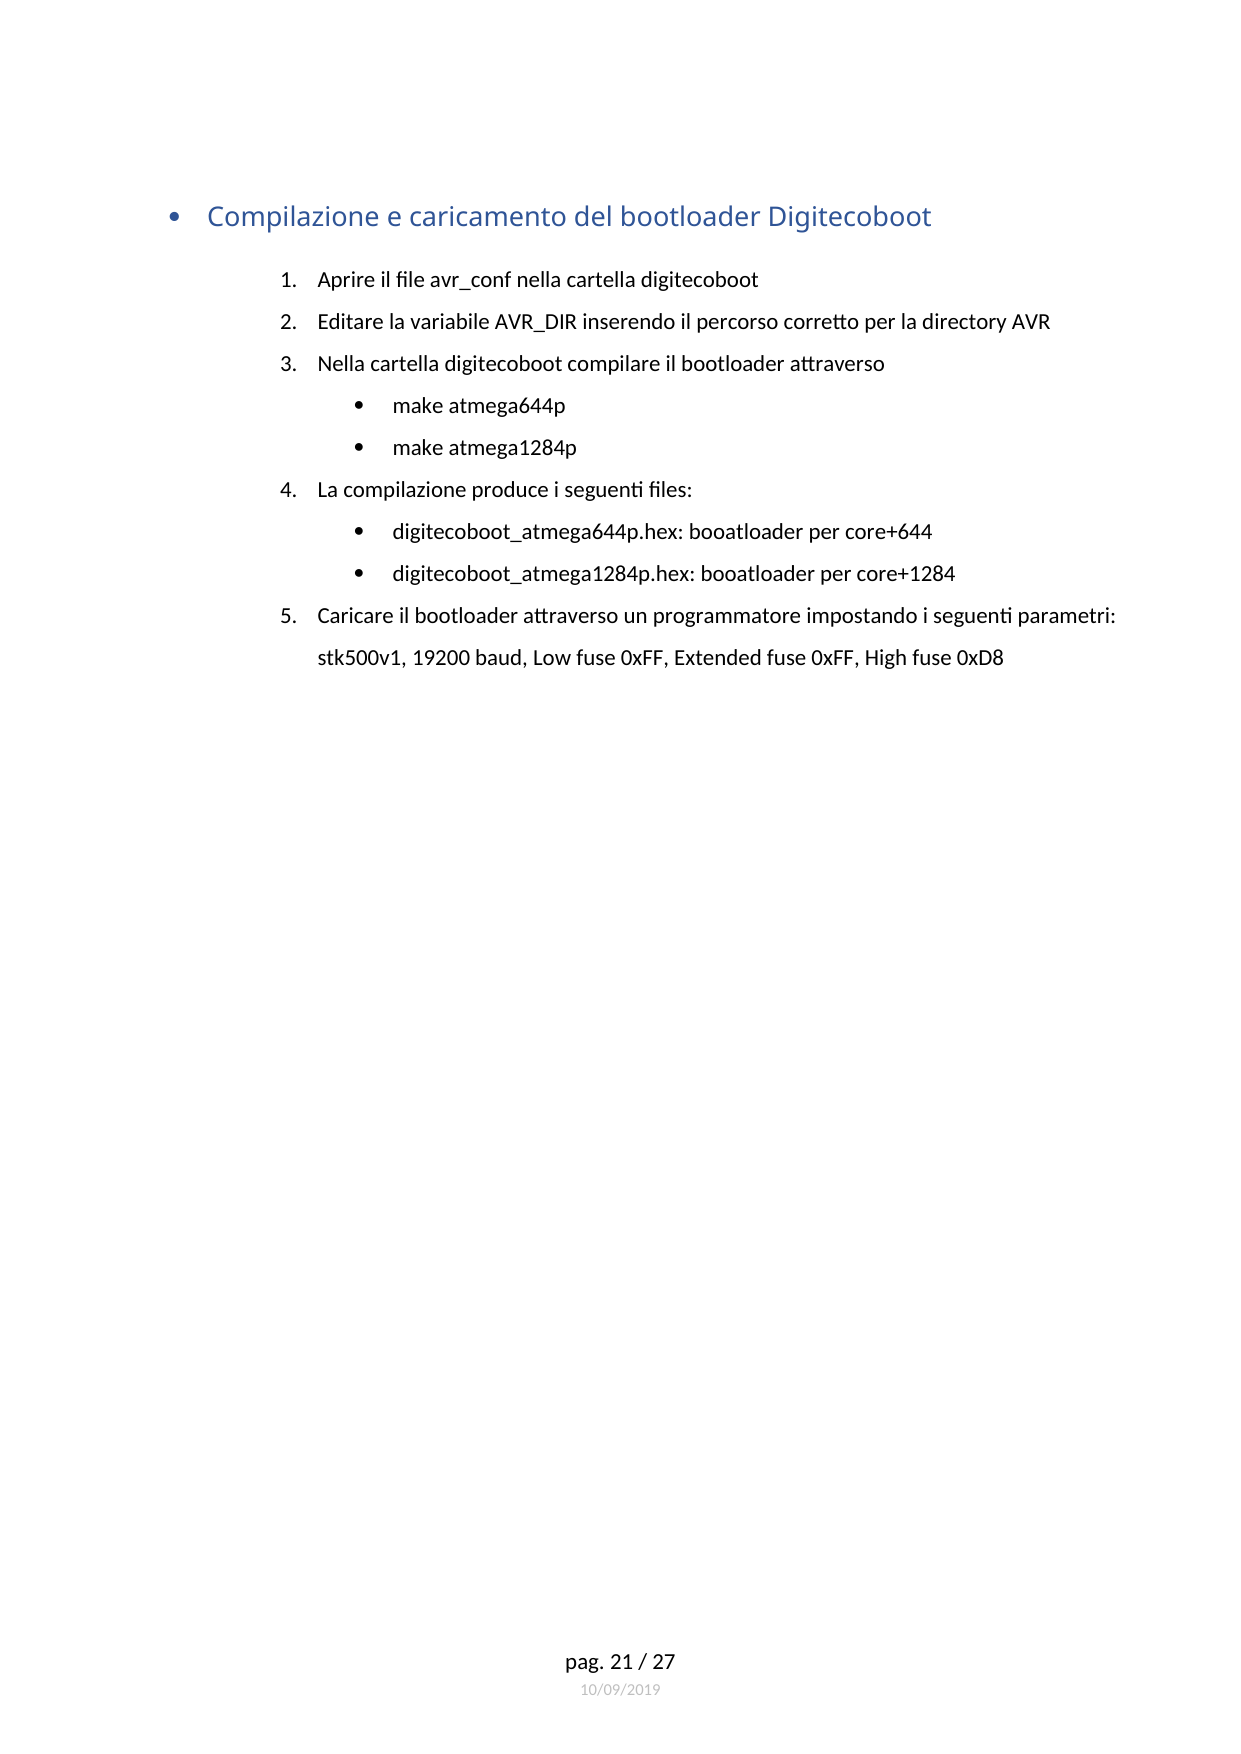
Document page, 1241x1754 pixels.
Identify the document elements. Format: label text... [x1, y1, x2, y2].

list La compilazione produce i seguenti files: [280, 475, 1122, 503]
list digitecoboot_atmega1284p.hex: booatloader per core+1284 [355, 559, 1122, 587]
list Editare la variabile AVR_DIR inserendo il percorso corretto per la directory AVR [280, 307, 1122, 335]
list Aprire il file avr_conf nella cartella digitecoboot [280, 265, 1122, 293]
list Nella cartella digitecoboot compilare il bootloader attraverso [280, 349, 1122, 377]
list make atmega1284p [355, 433, 1122, 461]
list make atmega644p [355, 391, 1122, 419]
subtitle Compilazione e caricamento del bootloader Digitecoboot [169, 198, 1122, 234]
list digitecoboot_atmega644p.hex: booatloader per core+644 [355, 517, 1122, 545]
list Caricare il bootloader attraverso un programmatore impostando i seguenti parametri: stk500v1, 19200 baud, Low fuse 0xFF, Extended fuse 0xFF, High fuse 0xD8 [280, 601, 1122, 671]
